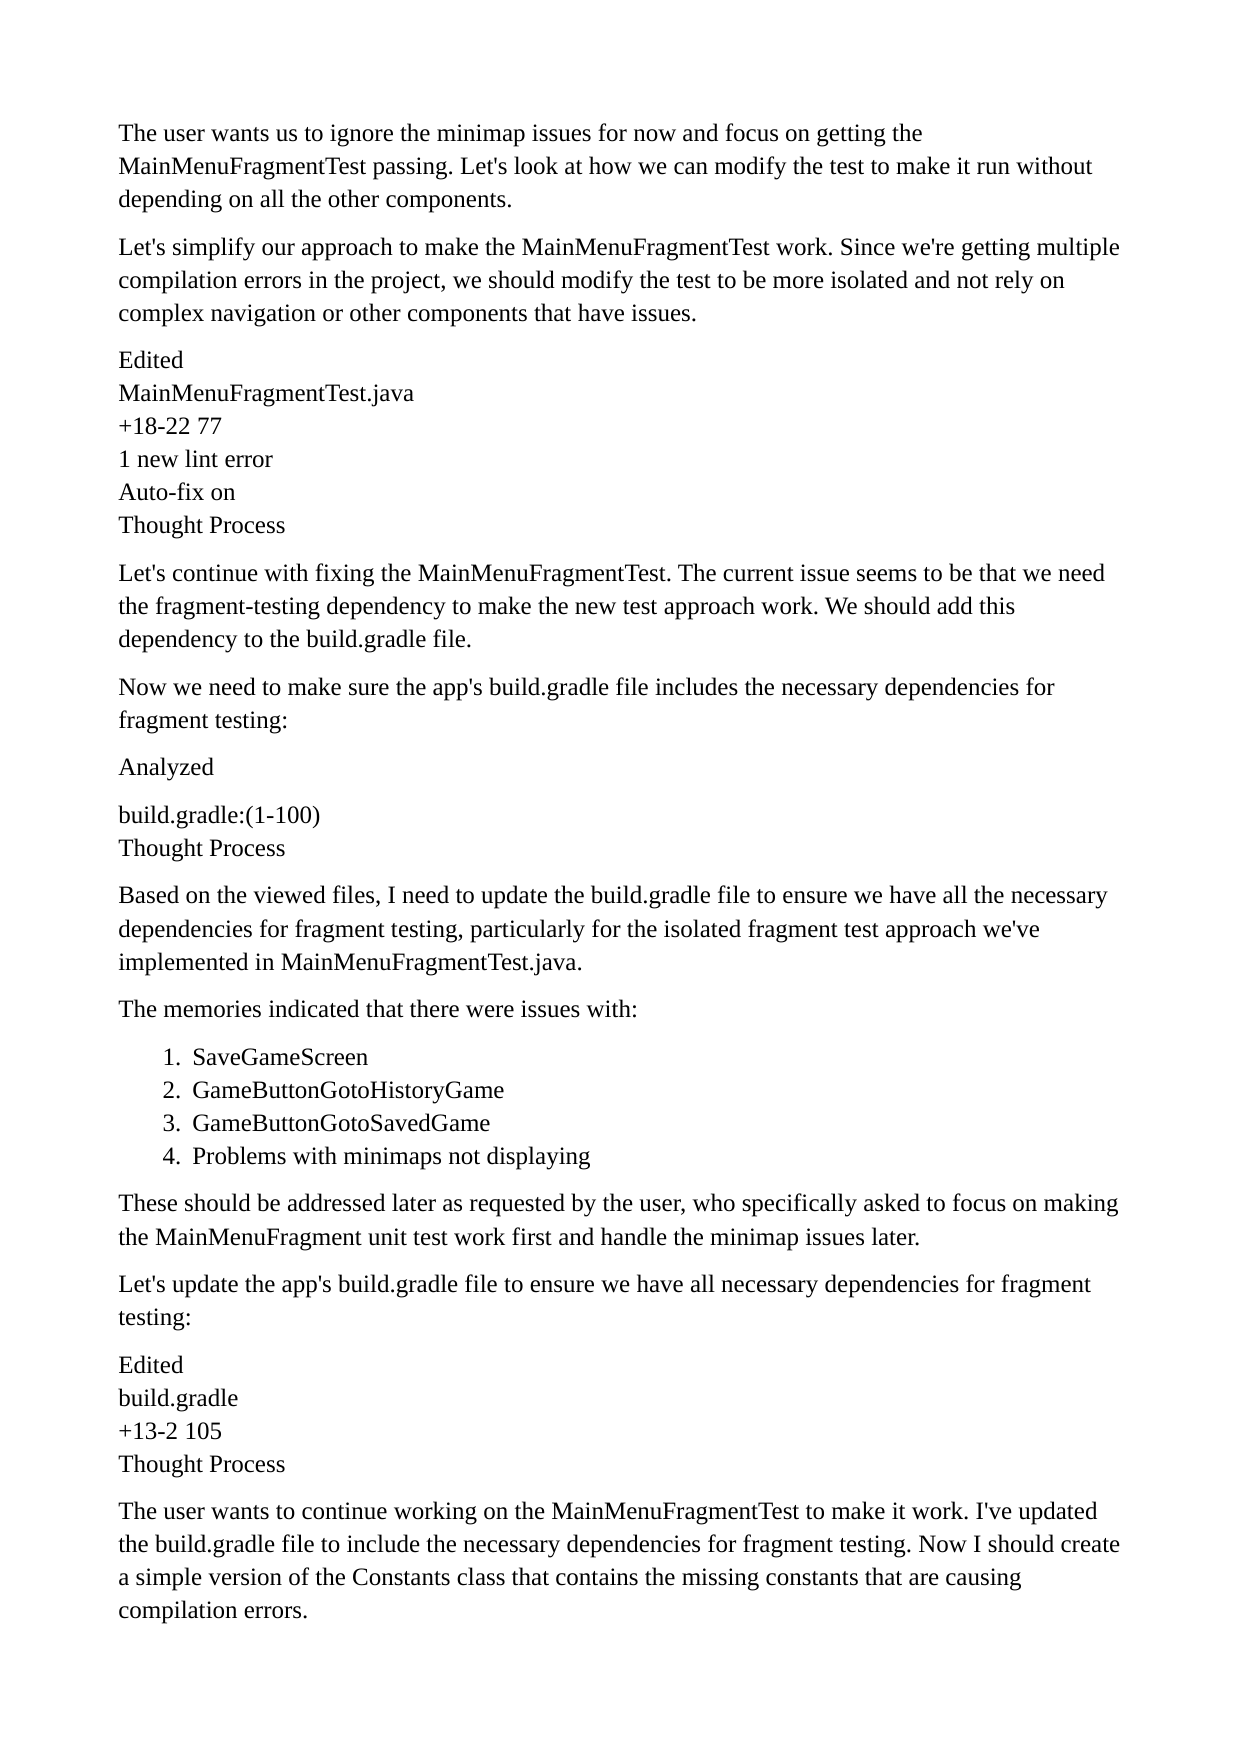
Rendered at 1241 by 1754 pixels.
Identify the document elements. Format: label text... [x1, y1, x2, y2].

list Problems with minimaps not displaying [162, 1141, 1122, 1170]
text Let's update the app's build.gradle file to ensure we have all necessary dependencies for fragment testing: [118, 1269, 1122, 1331]
text MainMenuFragmentTest.java [118, 378, 1122, 407]
text 1 new lint error [118, 444, 1122, 473]
text Now we need to make sure the app's build.gradle file includes the necessary dependencies for fragment testing: [118, 672, 1122, 733]
list GameButtonGotoSavedGame [162, 1108, 1122, 1137]
text The user wants us to ignore the minimap issues for now and focus on getting the MainMenuFragmentTest passing. Let's look at how we can modify the test to make it run without depending on all the other components. [118, 118, 1122, 213]
text build.gradle:(1-100) [118, 800, 1122, 829]
text Let's continue with fixing the MainMenuFragmentTest. The current issue seems to be that we need the fragment-testing dependency to make the new test approach work. We should add this dependency to the build.gradle file. [118, 558, 1122, 653]
text +13-2 105 [118, 1416, 1122, 1444]
text Edited [118, 1350, 1122, 1378]
text The memories indicated that there were issues with: [118, 994, 1122, 1023]
list GameButtonGotoHistoryGame [162, 1075, 1122, 1104]
text These should be addressed later as requested by the user, who specifically asked to focus on making the MainMenuFragment unit test work first and handle the minimap issues later. [118, 1188, 1122, 1250]
text Let's simplify our approach to make the MainMenuFragmentTest work. Since we're getting multiple compilation errors in the project, we should modify the test to be more isolated and not rely on complex navigation or other components that have issues. [118, 232, 1122, 327]
list SaveGameScreen [162, 1042, 1122, 1071]
text +18-22 77 [118, 411, 1122, 440]
text Based on the viewed files, I need to update the build.gradle file to ensure we have all the necessary dependencies for fragment testing, particularly for the isolated fragment test approach we've implemented in MainMenuFragmentTest.java. [118, 881, 1122, 975]
text Thought Process [118, 1449, 1122, 1478]
text build.gradle [118, 1383, 1122, 1412]
text Thought Process [118, 833, 1122, 862]
text Edited [118, 345, 1122, 374]
text Thought Process [118, 511, 1122, 539]
text The user wants to continue working on the MainMenuFragmentTest to make it work. I've updated the build.gradle file to include the necessary dependencies for fragment testing. Now I should create a simple version of the Constants class that contains the missing constants that are causing compilation errors. [118, 1496, 1122, 1624]
text Auto-fix on [118, 477, 1122, 506]
text Analyzed [118, 752, 1122, 781]
